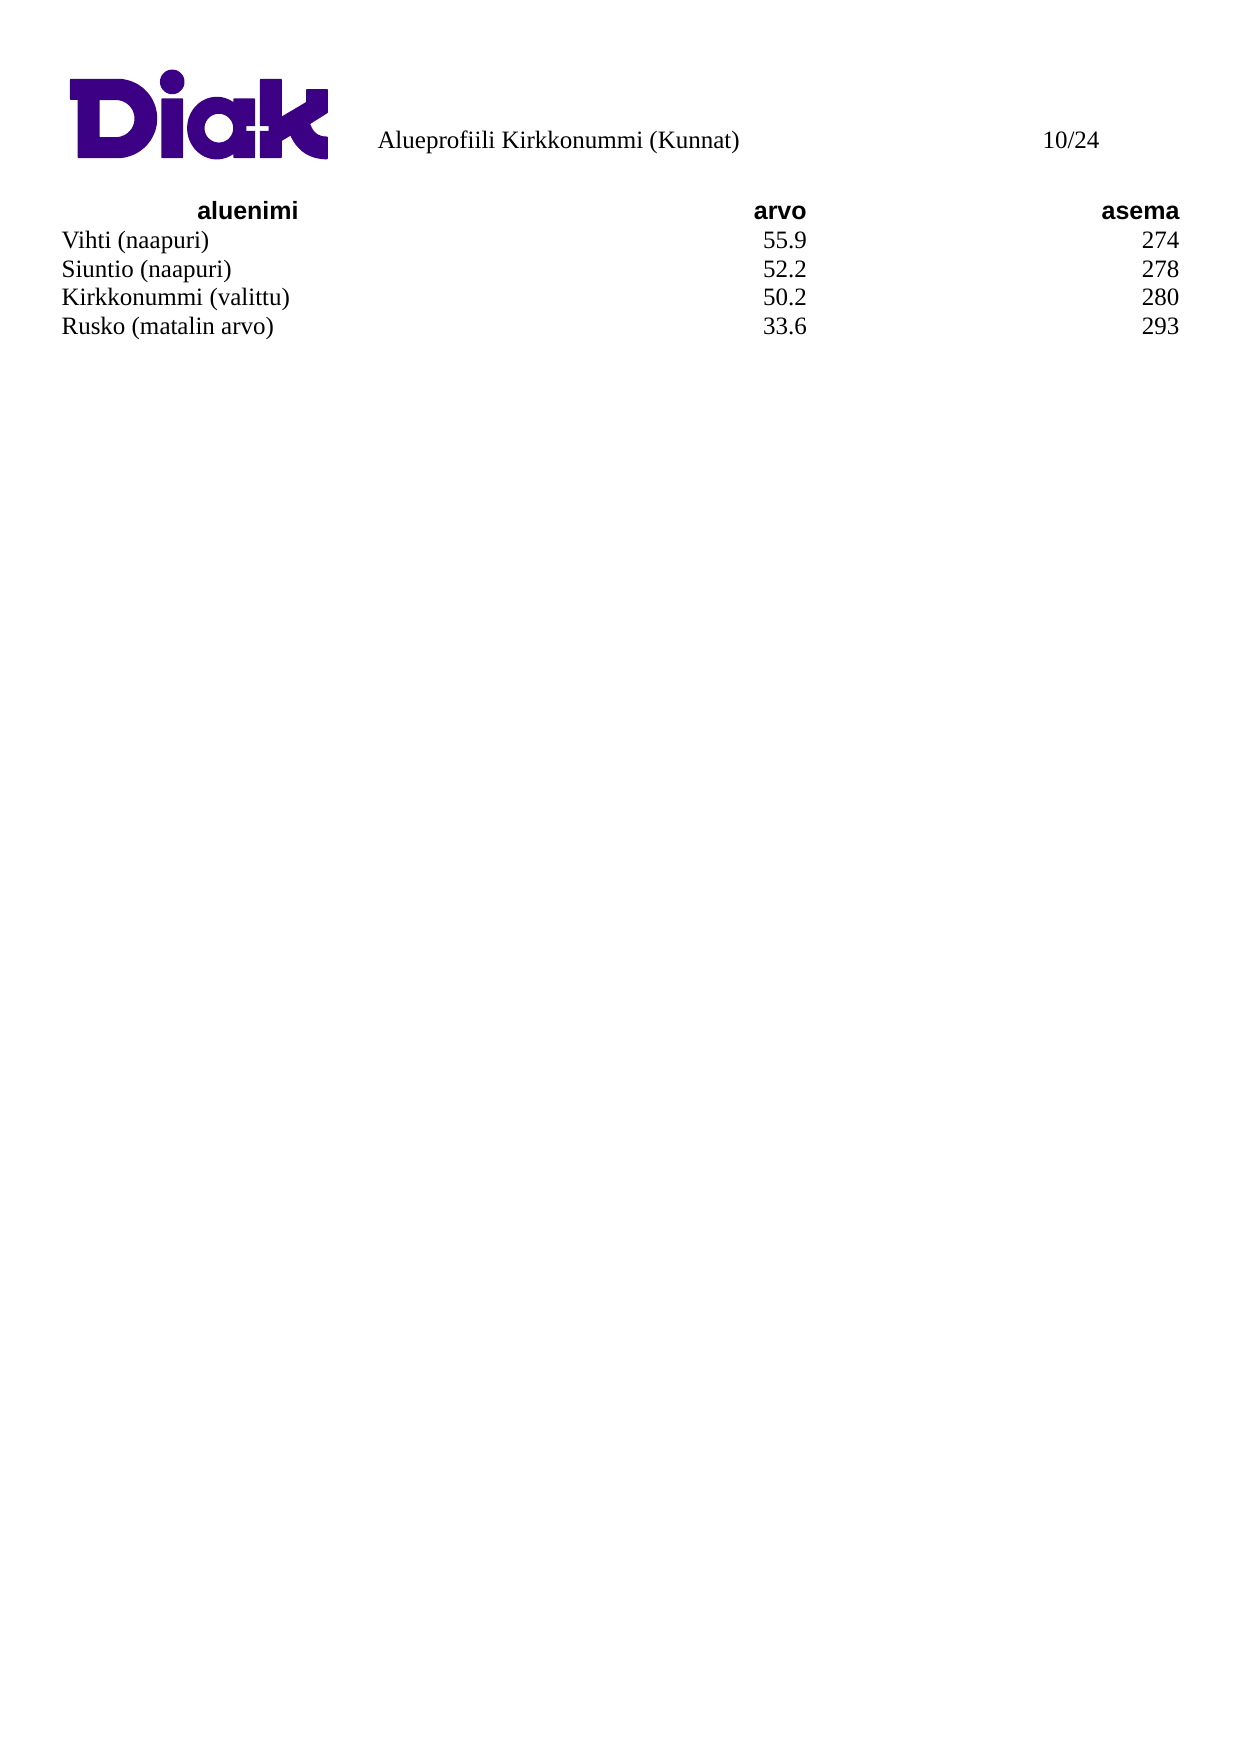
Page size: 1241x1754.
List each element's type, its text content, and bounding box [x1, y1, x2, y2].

table_cell 55.9 [434, 225, 806, 254]
table_cell 293 [806, 311, 1179, 340]
table_cell Siuntio (naapuri) [61, 254, 434, 282]
table_cell Rusko (matalin arvo) [61, 311, 434, 340]
table_cell 280 [806, 283, 1179, 311]
table_cell 274 [806, 225, 1179, 254]
table_cell Kirkkonummi (valittu) [61, 283, 434, 311]
table_header aluenimi [61, 196, 434, 225]
table_header asema [806, 196, 1179, 225]
table_cell Vihti (naapuri) [61, 225, 434, 254]
table_cell 278 [806, 254, 1179, 282]
table_cell 50.2 [434, 283, 806, 311]
table_header arvo [434, 196, 806, 225]
table_cell 52.2 [434, 254, 806, 282]
table_cell 33.6 [434, 311, 806, 340]
